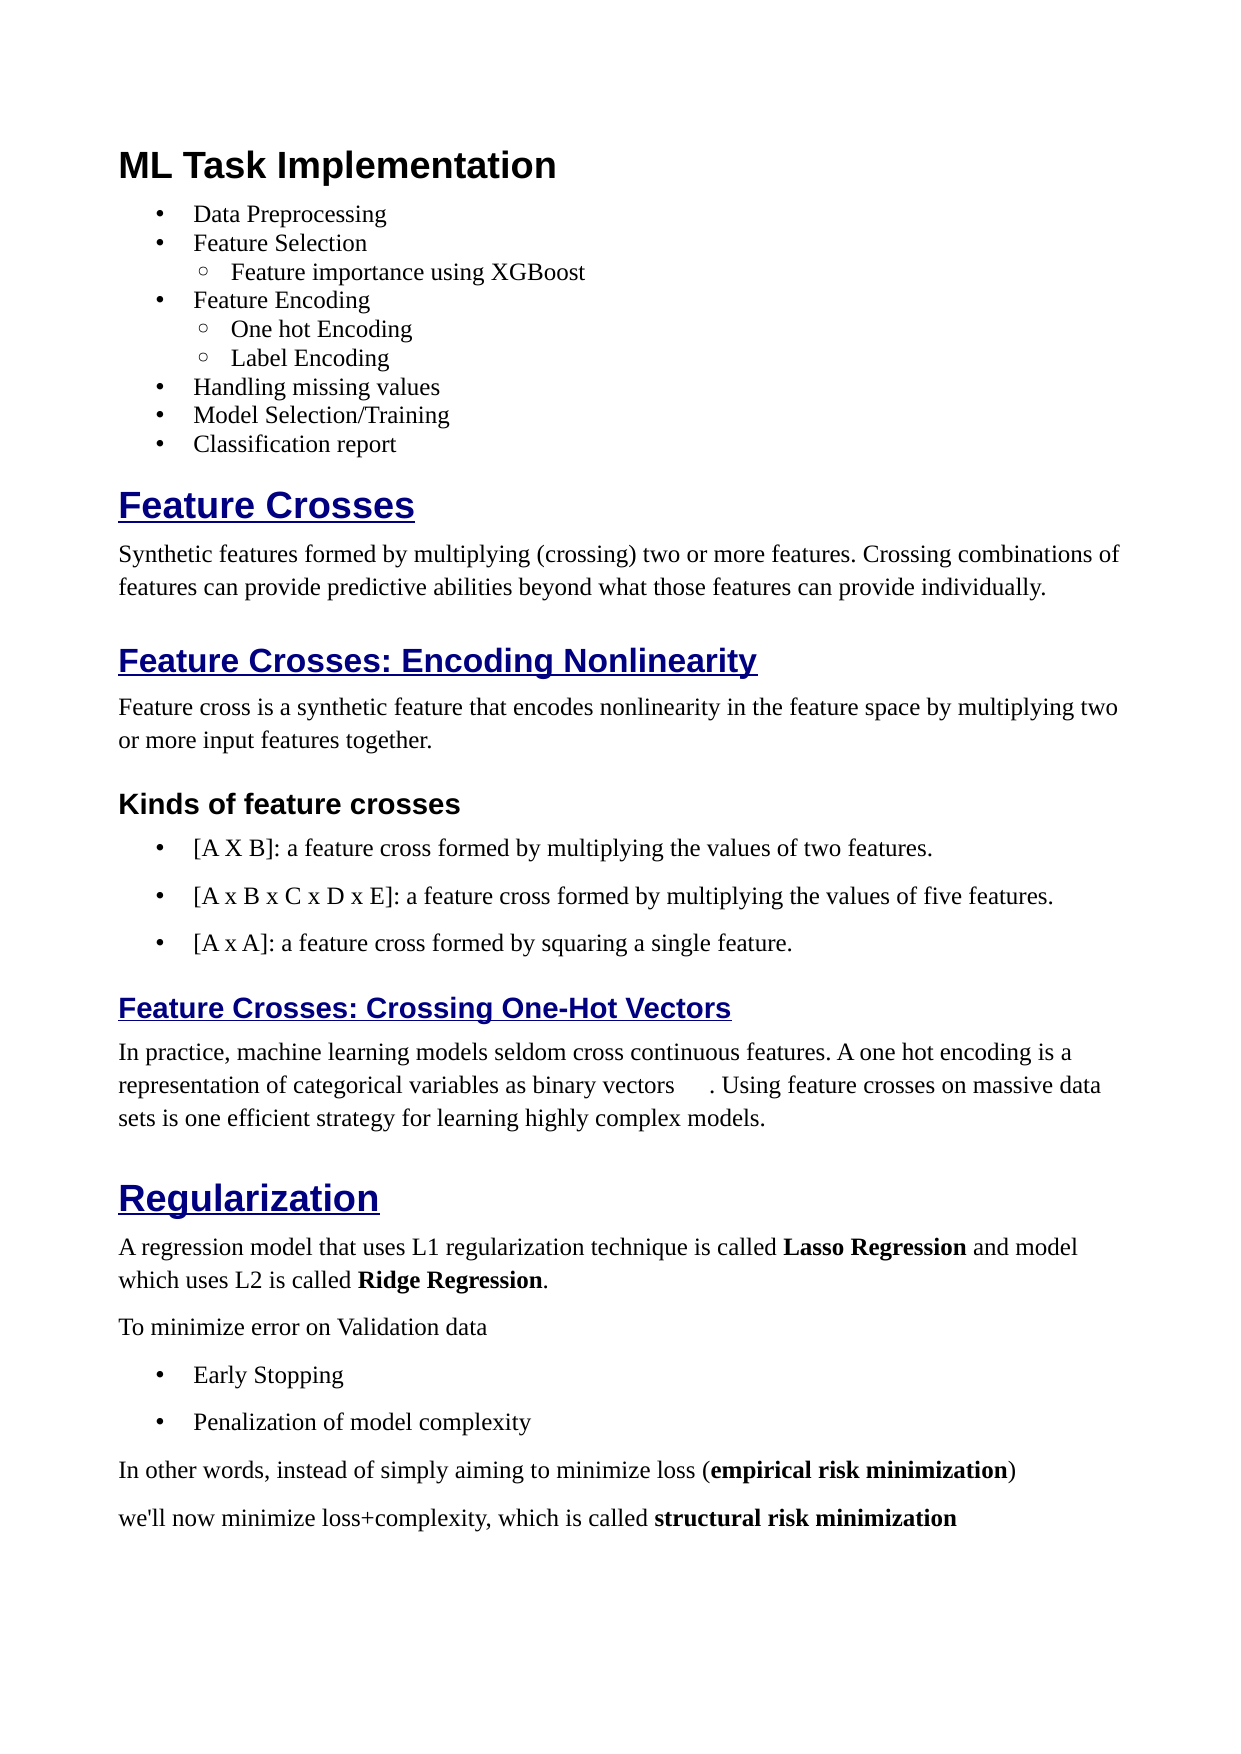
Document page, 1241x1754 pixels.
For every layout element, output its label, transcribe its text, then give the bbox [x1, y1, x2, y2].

list [A x B x C x D x E]: a feature cross formed by multiplying the values of five features. [156, 881, 1122, 909]
list One hot Encoding [193, 314, 1122, 343]
list Model Selection/Training [156, 401, 1122, 429]
subtitle Feature Crosses [118, 483, 1122, 527]
subtitle ML Task Implementation [118, 143, 1122, 187]
text we'll now minimize loss+complexity, which is called structural risk minimization [118, 1503, 1122, 1531]
list [A X B]: a feature cross formed by multiplying the values of two features. [156, 833, 1122, 862]
text A regression model that uses L1 regularization technique is called Lasso Regression and model which uses L2 is called Ridge Regression. [118, 1232, 1122, 1293]
subtitle Kinds of feature crosses [118, 787, 1122, 821]
list Data Preprocessing [156, 199, 1122, 228]
list Label Encoding [193, 343, 1122, 372]
text Feature cross is a synthetic feature that encodes nonlinearity in the feature space by multiplying two or more input features together. [118, 692, 1122, 753]
text In other words, instead of simply aiming to minimize loss (empirical risk minimization) [118, 1455, 1122, 1484]
subtitle Regularization [118, 1176, 1122, 1219]
text In practice, machine learning models seldom cross continuous features. A one hot encoding is a representation of categorical variables as binary vectors . Using feature crosses on massive data sets is one efficient strategy for learning highly complex models. [118, 1037, 1122, 1132]
list Feature importance using XGBoost [193, 257, 1122, 286]
list Feature Encoding [156, 286, 1122, 314]
text Synthetic features formed by multiplying (crossing) two or more features. Crossing combinations of features can provide predictive abilities beyond what those features can provide individually. [118, 539, 1122, 601]
list Classification report [156, 429, 1122, 458]
list Handling missing values [156, 372, 1122, 401]
list Penalization of model complexity [156, 1407, 1122, 1436]
subtitle Feature Crosses: Encoding Nonlinearity [118, 641, 1122, 679]
text To minimize error on Validation data [118, 1312, 1122, 1341]
subtitle Feature Crosses: Crossing One-Hot Vectors [118, 991, 1122, 1024]
list Early Stopping [156, 1360, 1122, 1389]
list Feature Selection [156, 228, 1122, 257]
list [A x A]: a feature cross formed by squaring a single feature. [156, 928, 1122, 957]
